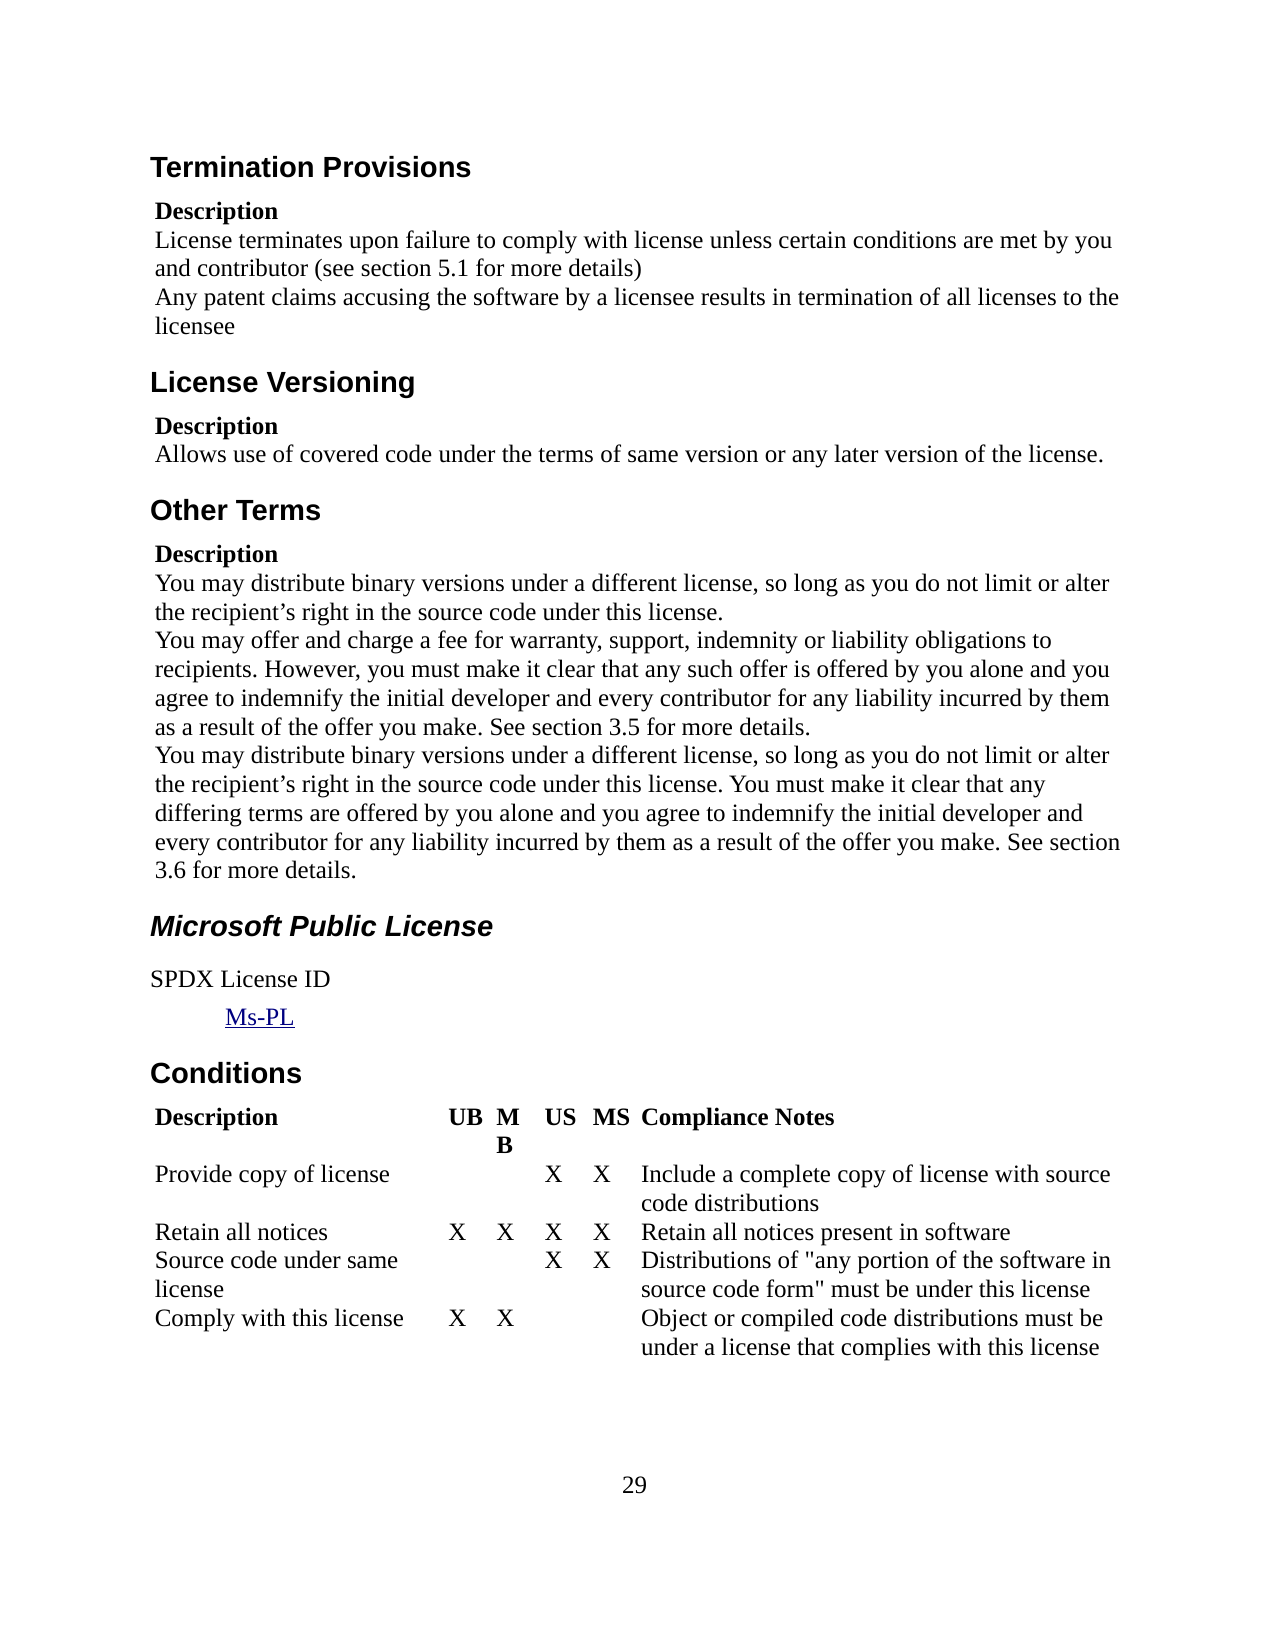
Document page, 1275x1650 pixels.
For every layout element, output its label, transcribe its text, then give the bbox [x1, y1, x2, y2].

table_cell X [588, 1217, 636, 1246]
table_header MS [588, 1102, 636, 1159]
table_cell X [492, 1217, 540, 1246]
table_cell Retain all notices [150, 1217, 443, 1246]
table_cell Distributions of "any portion of the software in source code form" must be under this license [636, 1246, 1125, 1303]
table_cell [444, 1246, 492, 1303]
table_cell You may distribute binary versions under a different license, so long as you do not limit or alter the recipient’s right in the source code under this license. You must make it clear that any differing terms are offered by you alone and you agree to indemnify the initial developer and every contributor for any liability incurred by them as a result of the offer you make. See section 3.6 for more details. [150, 741, 1125, 884]
table_header MB [492, 1102, 540, 1159]
subtitle Microsoft Public License [150, 909, 1125, 943]
table_cell License terminates upon failure to comply with license unless certain conditions are met by you and contributor (see section 5.1 for more details) [150, 225, 1125, 282]
table_cell [492, 1246, 540, 1303]
table_cell Comply with this license [150, 1303, 443, 1361]
table_header Description [150, 539, 1125, 568]
subtitle Termination Provisions [150, 150, 1125, 183]
table_cell X [540, 1217, 588, 1246]
table_cell Provide copy of license [150, 1159, 443, 1217]
table_cell Include a complete copy of license with source code distributions [636, 1159, 1125, 1217]
table_header Description [150, 411, 1125, 439]
table_cell [540, 1303, 588, 1361]
table_cell [588, 1303, 636, 1361]
table_cell X [540, 1159, 588, 1217]
text Ms-PL [225, 1002, 1125, 1031]
table_cell Object or compiled code distributions must be under a license that complies with this license [636, 1303, 1125, 1361]
table_cell X [444, 1217, 492, 1246]
table_cell X [444, 1303, 492, 1361]
table_header Description [150, 196, 1125, 225]
table_header UB [444, 1102, 492, 1159]
table_cell Allows use of covered code under the terms of same version or any later version of the license. [150, 440, 1125, 468]
table_cell You may offer and charge a fee for warranty, support, indemnity or liability obligations to recipients. However, you must make it clear that any such offer is offered by you alone and you agree to indemnify the initial developer and every contributor for any liability incurred by them as a result of the offer you make. See section 3.5 for more details. [150, 626, 1125, 741]
subtitle License Versioning [150, 365, 1125, 398]
table_header Compliance Notes [636, 1102, 1125, 1159]
table_header Description [150, 1102, 443, 1159]
subtitle Conditions [150, 1056, 1125, 1089]
table_cell X [540, 1246, 588, 1303]
table_cell Any patent claims accusing the software by a licensee results in termination of all licenses to the licensee [150, 282, 1125, 340]
table_header US [540, 1102, 588, 1159]
table_cell Retain all notices present in software [636, 1217, 1125, 1246]
table_cell X [492, 1303, 540, 1361]
subtitle Other Terms [150, 493, 1125, 527]
table_cell [444, 1159, 492, 1217]
table_cell Source code under same license [150, 1246, 443, 1303]
table_cell You may distribute binary versions under a different license, so long as you do not limit or alter the recipient’s right in the source code under this license. [150, 568, 1125, 626]
table_cell [492, 1159, 540, 1217]
text SPDX License ID [150, 964, 1125, 993]
table_cell X [588, 1159, 636, 1217]
table_cell X [588, 1246, 636, 1303]
